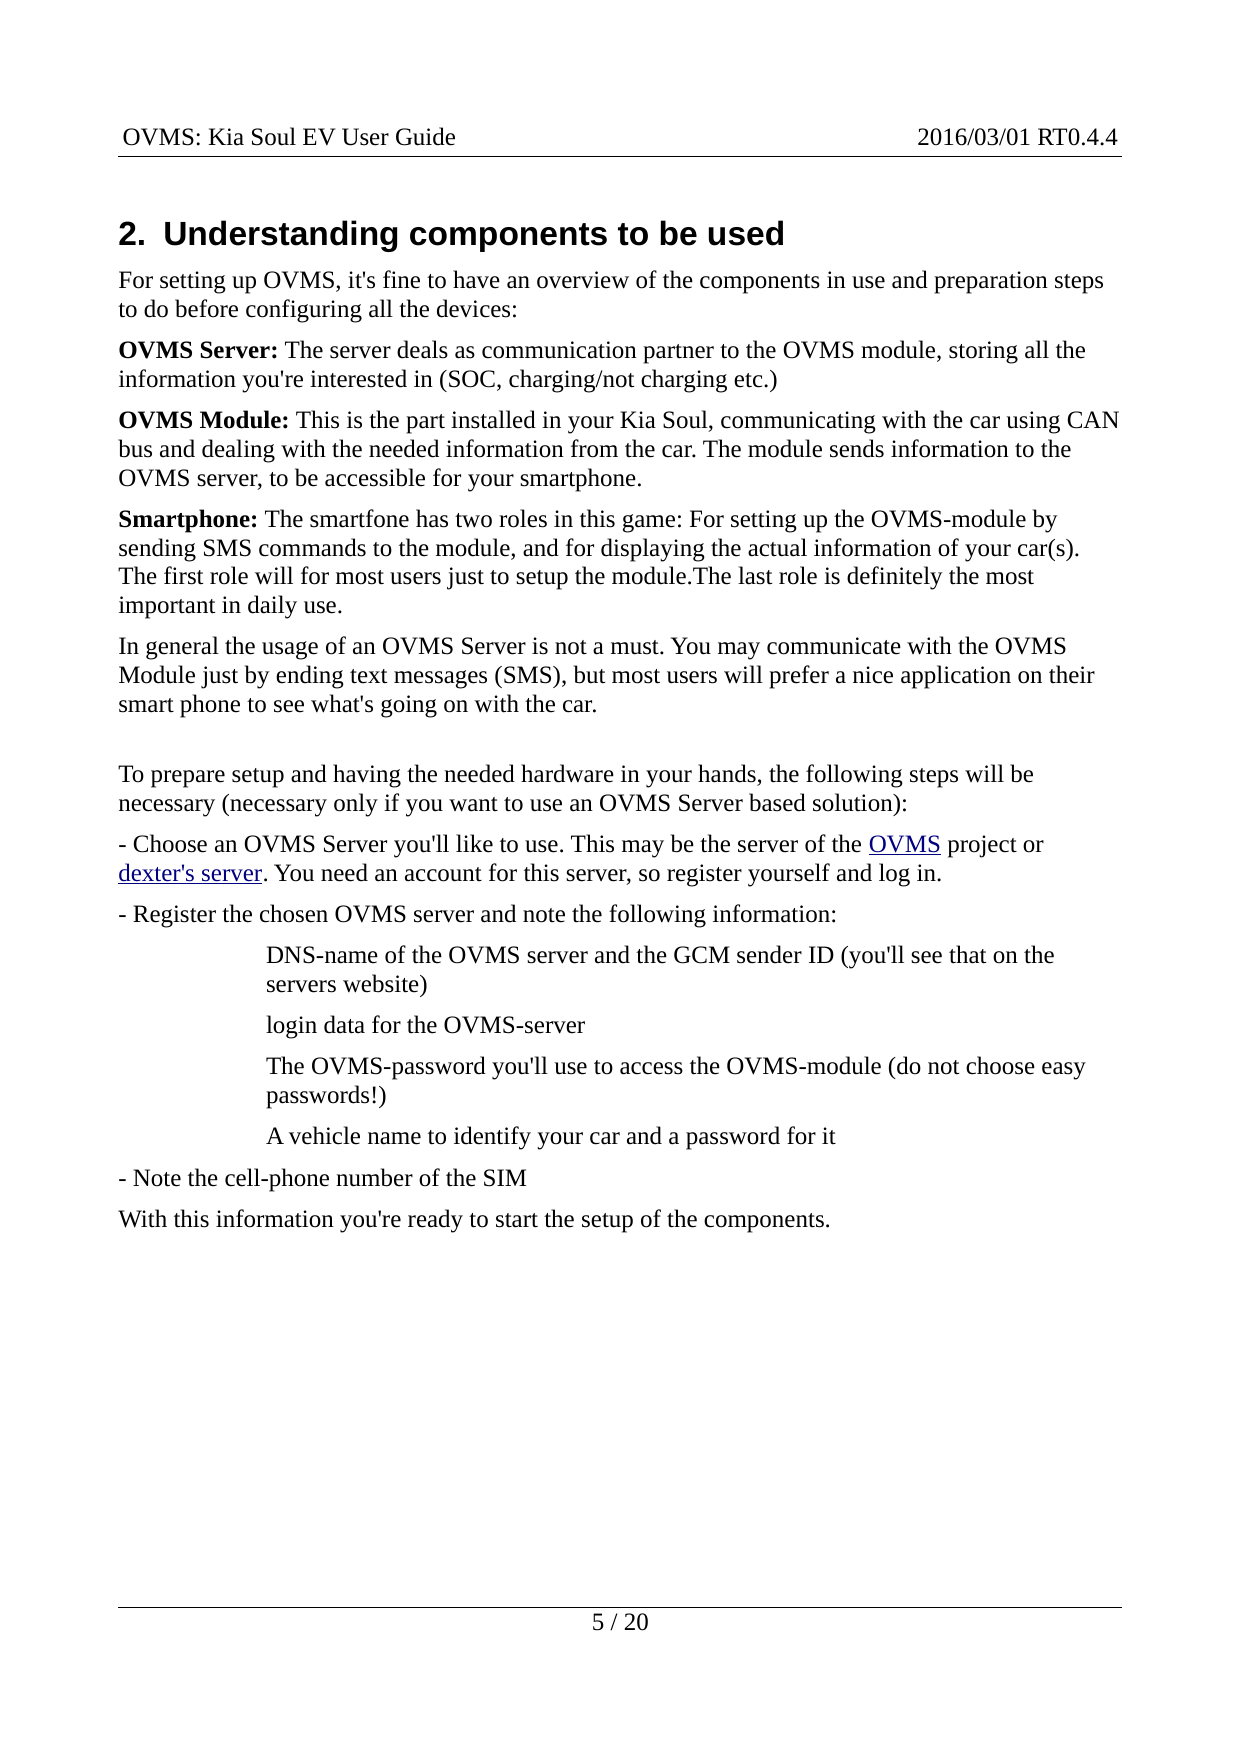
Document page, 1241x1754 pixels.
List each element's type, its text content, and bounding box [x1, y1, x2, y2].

text The OVMS-password you'll use to access the OVMS-module (do not choose easy passwords!) [266, 1051, 1122, 1109]
text Smartphone: The smartfone has two roles in this game: For setting up the OVMS-module by sending SMS commands to the module, and for displaying the actual information of your car(s). The first role will for most users just to setup the module.The last role is definitely the most important in daily use. [118, 504, 1122, 619]
text login data for the OVMS-server [266, 1010, 1122, 1039]
subtitle Understanding components to be used [118, 214, 1122, 253]
text - Register the chosen OVMS server and note the following information: [118, 899, 1122, 928]
text To prepare setup and having the needed hardware in your hands, the following steps will be necessary (necessary only if you want to use an OVMS Server based solution): [118, 730, 1122, 816]
text For setting up OVMS, it's fine to have an overview of the components in use and preparation steps to do before configuring all the devices: [118, 265, 1122, 323]
text With this information you're ready to start the setup of the components. [118, 1204, 1122, 1233]
text - Choose an OVMS Server you'll like to use. This may be the server of the OVMS project or dexter's server. You need an account for this server, so register yourself and log in. [118, 829, 1122, 886]
text DNS-name of the OVMS server and the GCM sender ID (you'll see that on the servers website) [192, 940, 1122, 998]
text OVMS Server: The server deals as communication partner to the OVMS module, storing all the information you're interested in (SOC, charging/not charging etc.) [118, 335, 1122, 393]
text OVMS Module: This is the part installed in your Kia Soul, communicating with the car using CAN bus and dealing with the needed information from the car. The module sends information to the OVMS server, to be accessible for your smartphone. [118, 405, 1122, 491]
text A vehicle name to identify your car and a password for it [266, 1121, 1122, 1150]
text In general the usage of an OVMS Server is not a must. You may communicate with the OVMS Module just by ending text messages (SMS), but most users will prefer a nice application on their smart phone to see what's going on with the car. [118, 631, 1122, 718]
text - Note the cell-phone number of the SIM [118, 1163, 1122, 1191]
